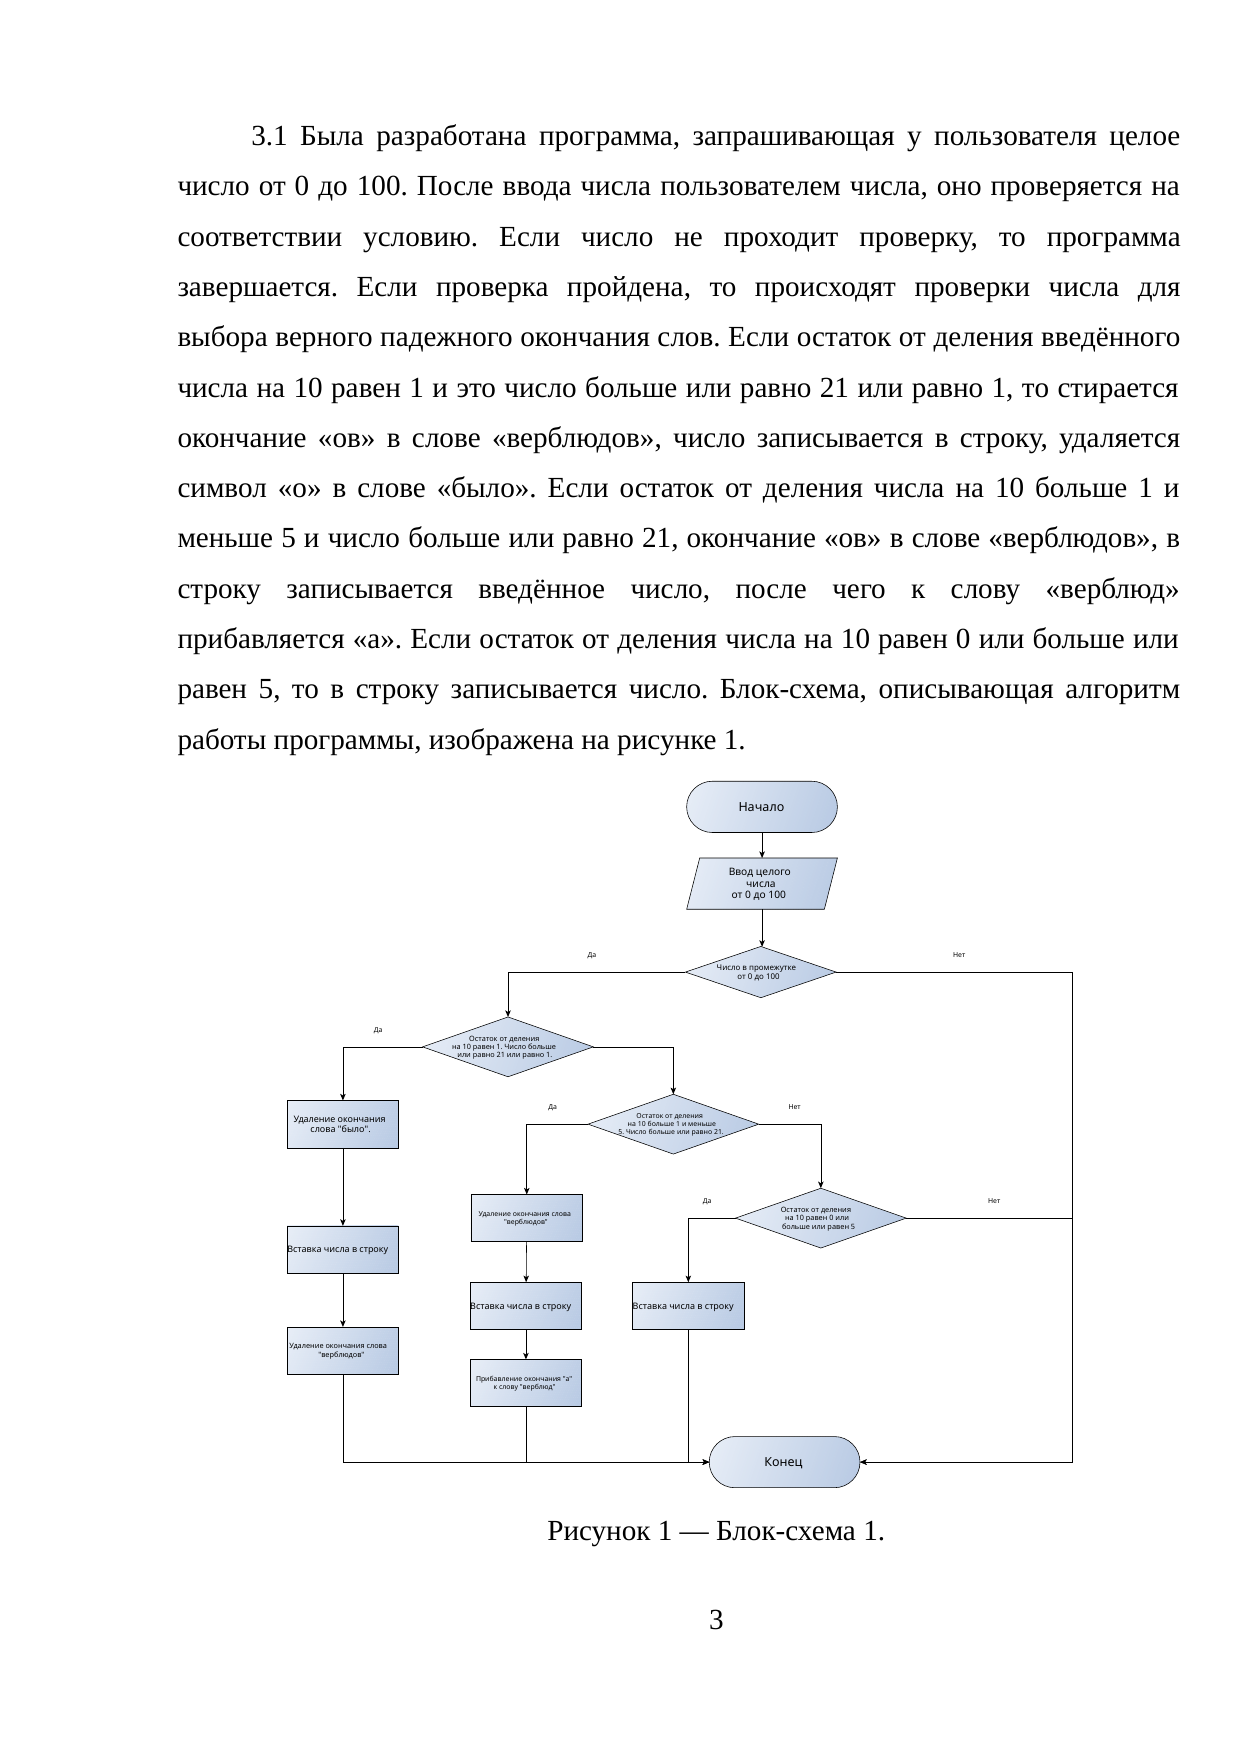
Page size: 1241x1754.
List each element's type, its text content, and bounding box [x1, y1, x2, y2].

text Рисунок 1 — Блок-схема 1. [177, 772, 1181, 1547]
text 3.1 Была разработана программа, запрашивающая у пользователя целое число от 0 до 100. После ввода числа пользователем числа, оно проверяется на соответствии условию. Если число не проходит проверку, то программа завершается. Если проверка пройдена, то происходят проверки числа для выбора верного падежного окончания слов. Если остаток от деления введённого числа на 10 равен 1 и это число больше или равно 21 или равно 1, то стирается окончание «ов» в слове «верблюдов», число записывается в строку, удаляется символ «о» в слове «было». Если остаток от деления числа на 10 больше 1 и меньше 5 и число больше или равно 21, окончание «ов» в слове «верблюдов», в строку записывается введённое число, после чего к слову «верблюд» прибавляется «a». Если остаток от деления числа на 10 равен 0 или больше или равен 5, то в строку записывается число. Блок-схема, описывающая алгоритм работы программы, изображена на рисунке 1. [177, 118, 1181, 755]
